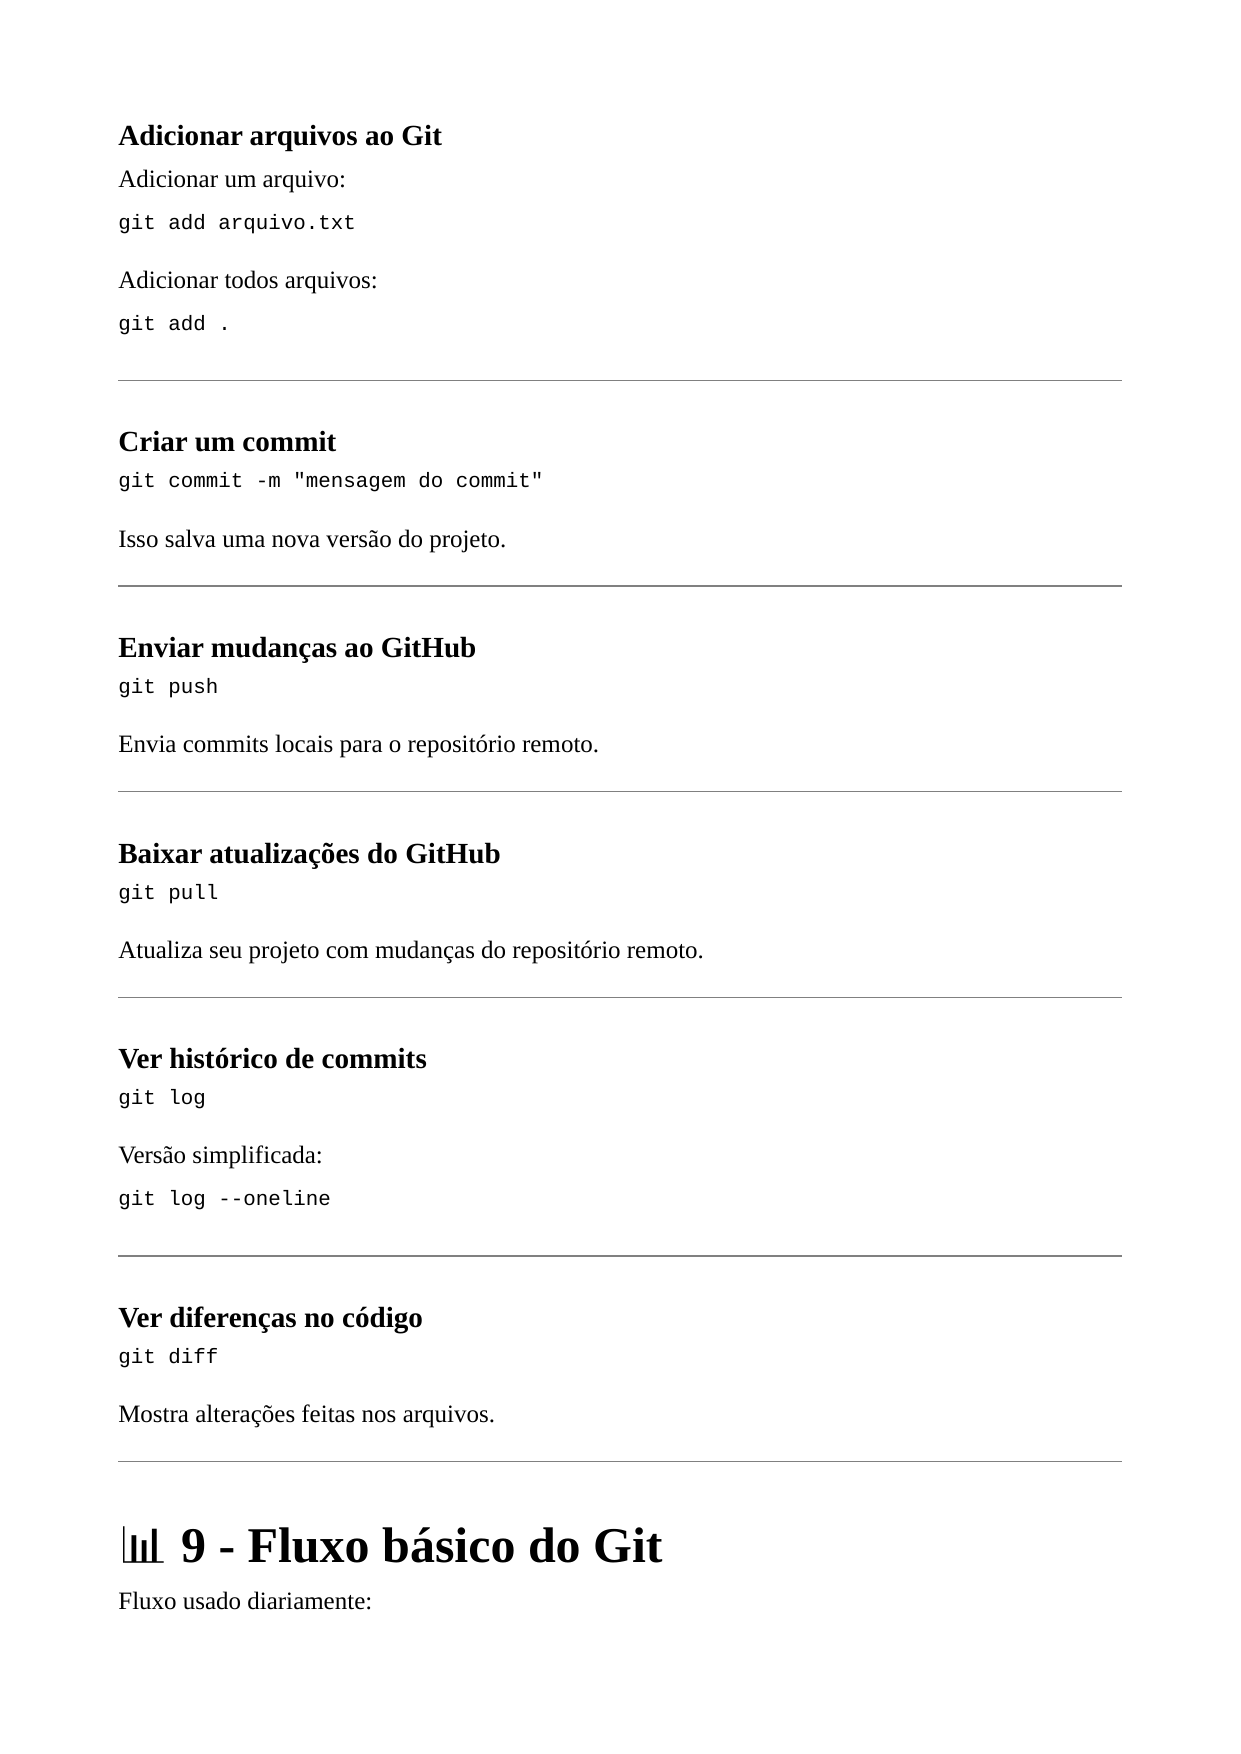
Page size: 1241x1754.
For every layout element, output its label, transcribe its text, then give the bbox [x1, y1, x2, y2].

text Adicionar um arquivo: [118, 164, 1122, 193]
text Versão simplificada: [118, 1141, 1122, 1169]
text Envia commits locais para o repositório remoto. [118, 729, 1122, 758]
subtitle Enviar mudanças ao GitHub [118, 630, 1122, 664]
text git pull [118, 882, 1122, 905]
text git log [118, 1087, 1122, 1111]
subtitle Ver histórico de commits [118, 1041, 1122, 1075]
subtitle Baixar atualizações do GitHub [118, 836, 1122, 869]
text Fluxo usado diariamente: [118, 1586, 1122, 1615]
subtitle Criar um commit [118, 424, 1122, 458]
text Isso salva uma nova versão do projeto. [118, 524, 1122, 552]
text git add arquivo.txt [118, 212, 1122, 235]
text git log --oneline [118, 1188, 1122, 1212]
subtitle Adicionar arquivos ao Git [118, 118, 1122, 152]
text Mostra alterações feitas nos arquivos. [118, 1399, 1122, 1428]
subtitle Ver diferenças no código [118, 1300, 1122, 1334]
text Atualiza seu projeto com mudanças do repositório remoto. [118, 935, 1122, 964]
text git commit -m "mensagem do commit" [118, 471, 1122, 494]
text git diff [118, 1346, 1122, 1370]
text git push [118, 676, 1122, 700]
text Adicionar todos arquivos: [118, 265, 1122, 294]
subtitle 📊 9️ - Fluxo básico do Git [118, 1516, 1122, 1574]
text git add . [118, 312, 1122, 336]
